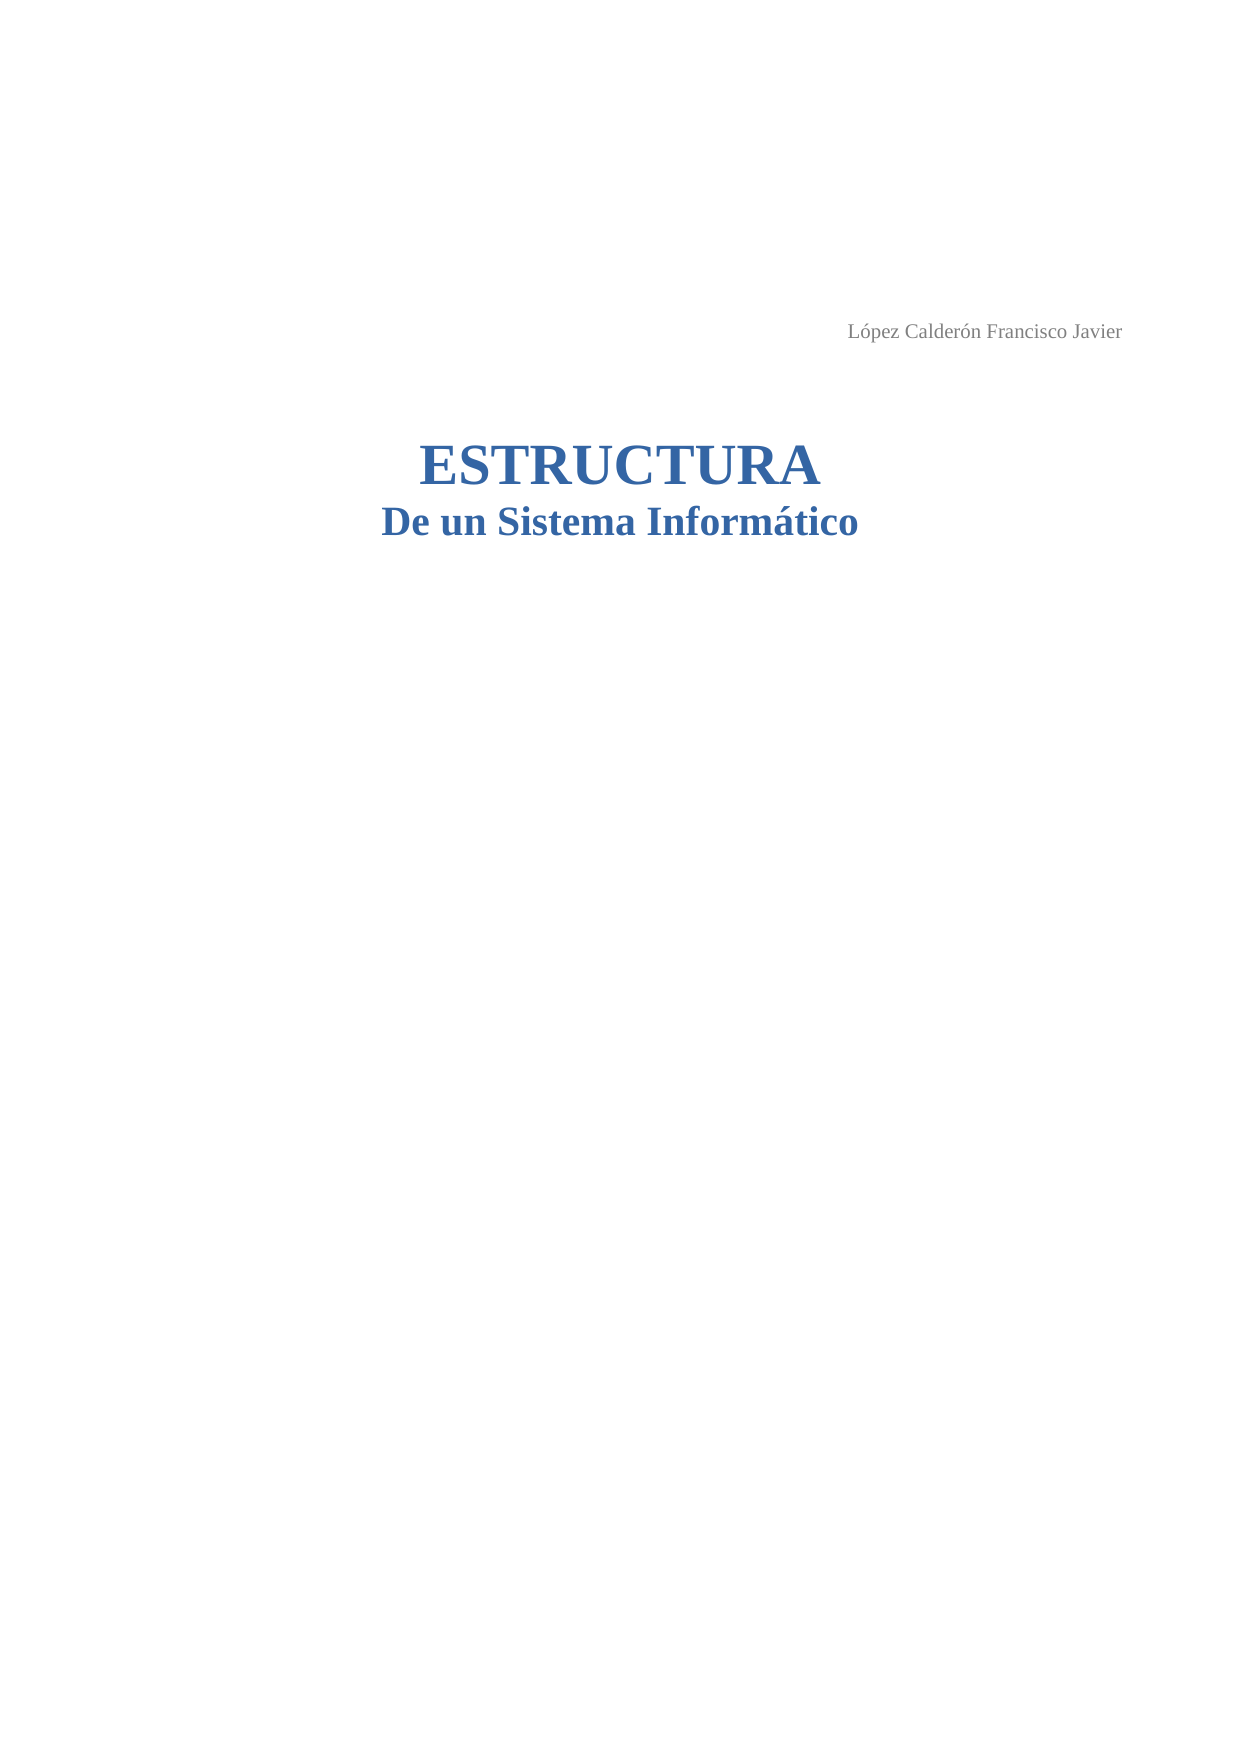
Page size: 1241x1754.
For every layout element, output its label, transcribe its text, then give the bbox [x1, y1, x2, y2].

text López Calderón Francisco Javier [118, 319, 1122, 343]
text ESTRUCTURA [118, 430, 1122, 497]
text De un Sistema Informático [118, 497, 1122, 545]
